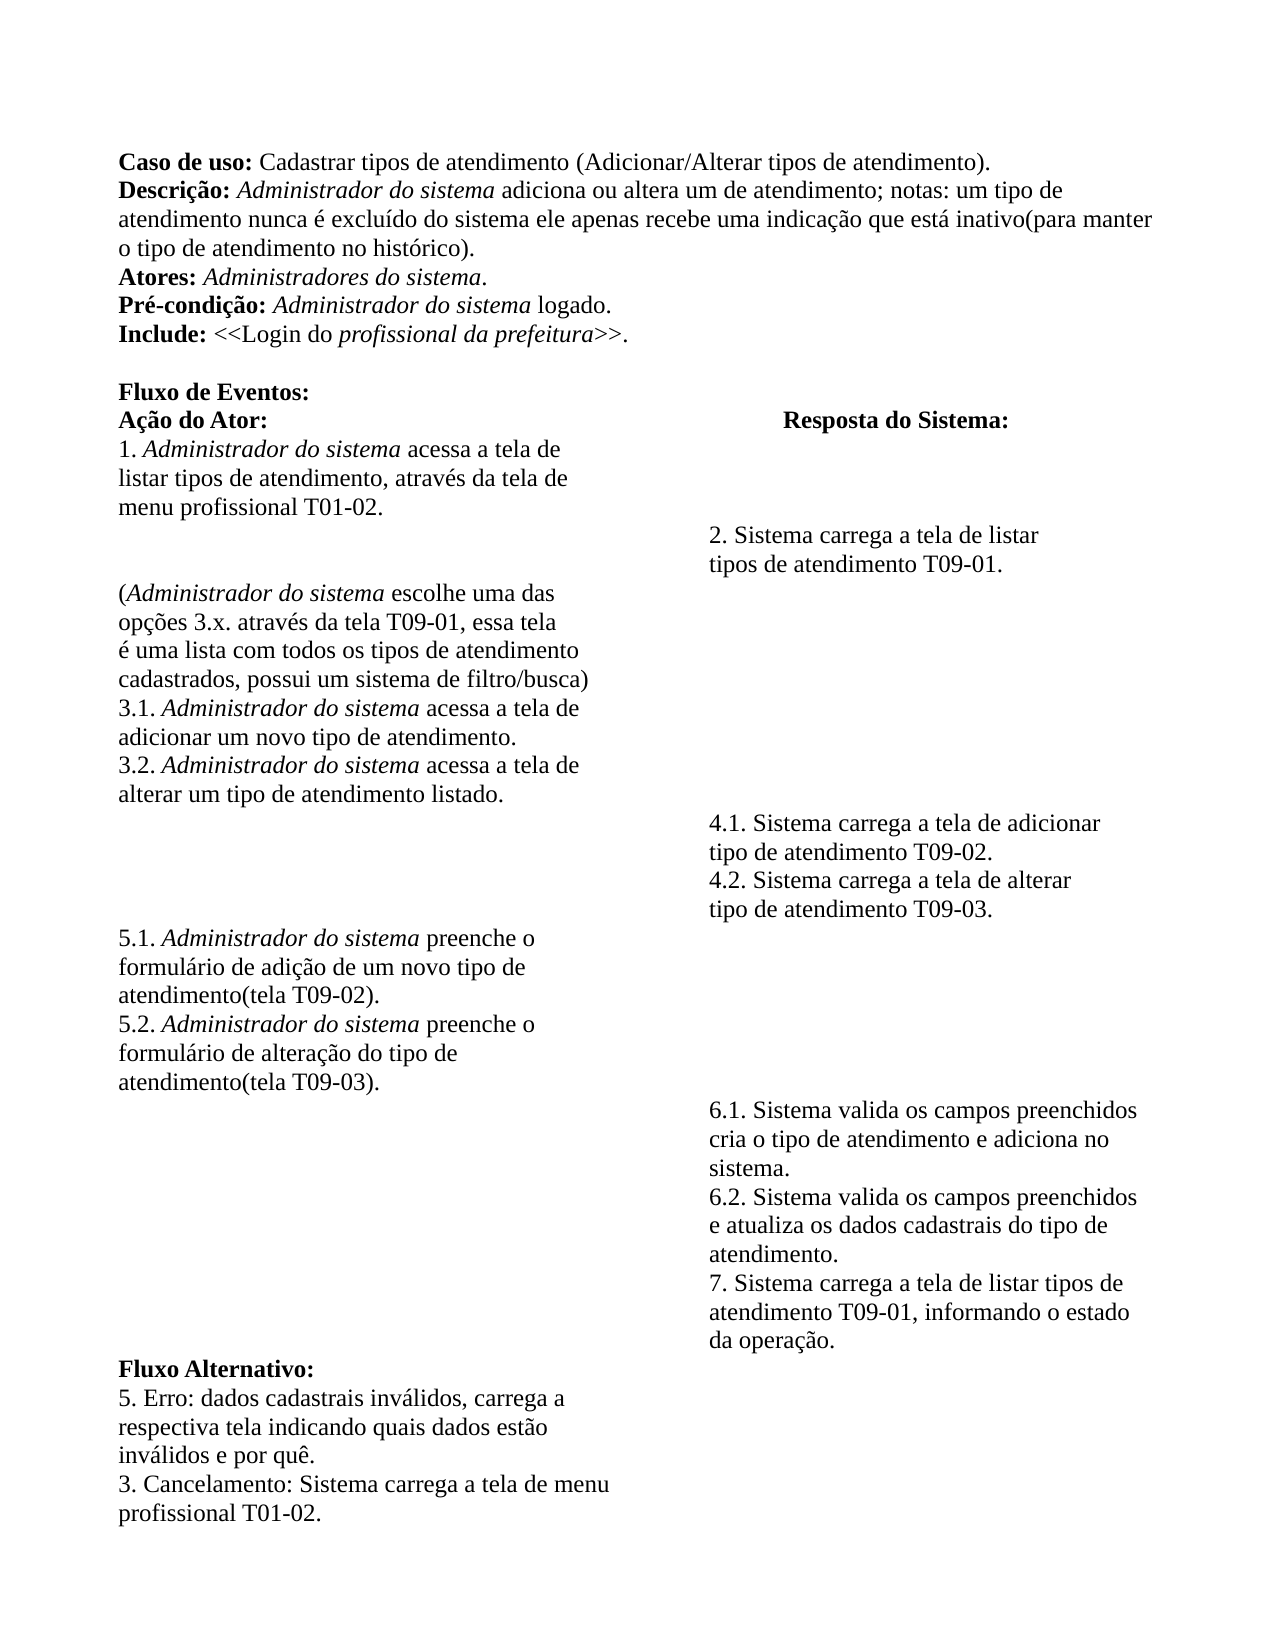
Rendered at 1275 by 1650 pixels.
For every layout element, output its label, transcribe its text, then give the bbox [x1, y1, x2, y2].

text Include: <<Login do profissional da prefeitura>>. [118, 319, 1157, 348]
text 4.1. Sistema carrega a tela de adicionar tipo de atendimento T09-02. [118, 808, 1157, 866]
text cadastrados, possui um sistema de filtro/busca) [118, 664, 1157, 693]
text é uma lista com todos os tipos de atendimento [118, 636, 1157, 664]
text inválidos e por quê. [118, 1441, 1157, 1469]
text formulário de adição de um novo tipo de [118, 952, 1157, 981]
text 7. Sistema carrega a tela de listar tipos de atendimento T09-01, informando o estado da operação. [118, 1268, 1157, 1354]
text Descrição: Administrador do sistema adiciona ou altera um de atendimento; notas: um tipo de atendimento nunca é excluído do sistema ele apenas recebe uma indicação que está inativo(para manter o tipo de atendimento no histórico). [118, 176, 1157, 262]
text alterar um tipo de atendimento listado. [118, 779, 1157, 808]
text respectiva tela indicando quais dados estão [118, 1412, 1157, 1441]
text formulário de alteração do tipo de [118, 1038, 1157, 1067]
text profissional T01-02. [118, 1498, 1157, 1527]
text listar tipos de atendimento, através da tela de [118, 463, 1157, 492]
text 5.1. Administrador do sistema preenche o [118, 923, 1157, 952]
text menu profissional T01-02. [118, 492, 1157, 521]
text 6.2. Sistema valida os campos preenchidos e atualiza os dados cadastrais do tipo de atendimento. [118, 1182, 1157, 1268]
text atendimento(tela T09-03). [118, 1067, 1157, 1096]
text 3. Cancelamento: Sistema carrega a tela de menu [118, 1469, 1157, 1498]
text Atores: Administradores do sistema. [118, 262, 1157, 291]
text Caso de uso: Cadastrar tipos de atendimento (Adicionar/Alterar tipos de atendimento). [118, 147, 1157, 176]
text 1. Administrador do sistema acessa a tela de [118, 434, 1157, 463]
text 3.2. Administrador do sistema acessa a tela de [118, 751, 1157, 779]
text 5.2. Administrador do sistema preenche o [118, 1009, 1157, 1038]
text 2. Sistema carrega a tela de listar tipos de atendimento T09-01. [118, 521, 1157, 578]
text (Administrador do sistema escolhe uma das [118, 578, 1157, 607]
text Ação do Ator: Resposta do Sistema: [118, 406, 1157, 434]
text Pré-condição: Administrador do sistema logado. [118, 291, 1157, 319]
text atendimento(tela T09-02). [118, 981, 1157, 1009]
text opções 3.x. através da tela T09-01, essa tela [118, 607, 1157, 636]
text adicionar um novo tipo de atendimento. [118, 722, 1157, 751]
text Fluxo Alternativo: [118, 1354, 1157, 1383]
text 5. Erro: dados cadastrais inválidos, carrega a [118, 1383, 1157, 1412]
text 3.1. Administrador do sistema acessa a tela de [118, 693, 1157, 722]
text 6.1. Sistema valida os campos preenchidos cria o tipo de atendimento e adiciona no sistema. [118, 1096, 1157, 1182]
text Fluxo de Eventos: [118, 377, 1157, 406]
text 4.2. Sistema carrega a tela de alterar tipo de atendimento T09-03. [118, 866, 1157, 923]
